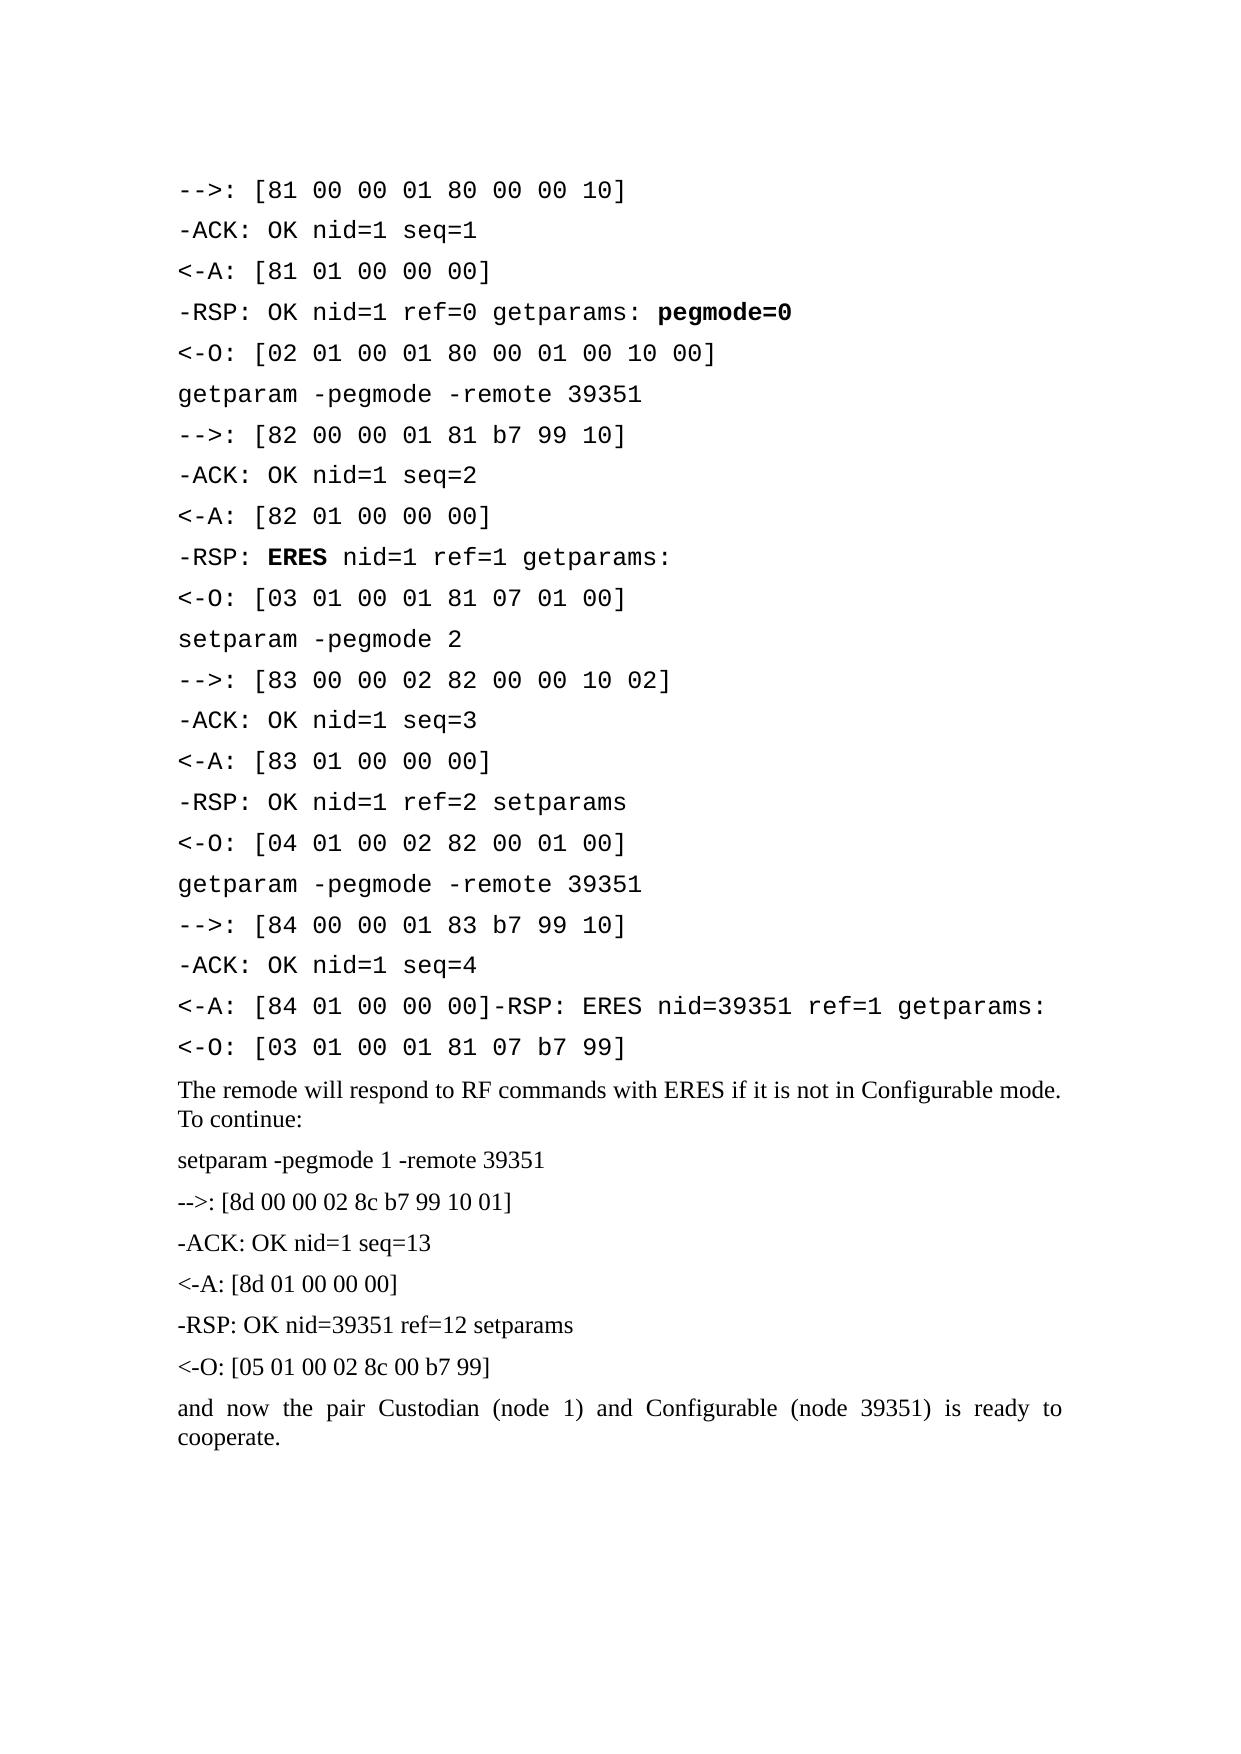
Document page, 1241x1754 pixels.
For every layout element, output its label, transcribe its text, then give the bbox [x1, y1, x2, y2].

text -ACK: OK nid=1 seq=4 [177, 953, 1063, 981]
text and now the pair Custodian (node 1) and Configurable (node 39351) is ready to cooperate. [177, 1393, 1063, 1451]
text -RSP: OK nid=39351 ref=12 setparams [177, 1311, 1063, 1339]
text -RSP: OK nid=1 ref=0 getparams: pegmode=0 [177, 300, 1063, 328]
text -->: [8d 00 00 02 8c b7 99 10 01] [177, 1187, 1063, 1216]
text -ACK: OK nid=1 seq=1 [177, 218, 1063, 246]
text -ACK: OK nid=1 seq=2 [177, 463, 1063, 491]
text <-A: [82 01 00 00 00] [177, 504, 1063, 532]
text <-O: [05 01 00 02 8c 00 b7 99] [177, 1352, 1063, 1381]
text setparam -pegmode 2 [177, 626, 1063, 655]
text getparam -pegmode -remote 39351 [177, 871, 1063, 900]
text <-A: [84 01 00 00 00]-RSP: ERES nid=39351 ref=1 getparams: [177, 994, 1063, 1022]
text -RSP: ERES nid=1 ref=1 getparams: [177, 545, 1063, 573]
text <-O: [04 01 00 02 82 00 01 00] [177, 831, 1063, 859]
text -ACK: OK nid=1 seq=13 [177, 1228, 1063, 1257]
text <-O: [03 01 00 01 81 07 b7 99] [177, 1035, 1063, 1063]
text -ACK: OK nid=1 seq=3 [177, 708, 1063, 736]
text <-A: [83 01 00 00 00] [177, 749, 1063, 777]
text The remode will respond to RF commands with ERES if it is not in Configurable mode. To continue: [177, 1076, 1063, 1133]
text <-O: [02 01 00 01 80 00 01 00 10 00] [177, 341, 1063, 369]
text <-A: [81 01 00 00 00] [177, 259, 1063, 287]
text -RSP: OK nid=1 ref=2 setparams [177, 790, 1063, 818]
text -->: [82 00 00 01 81 b7 99 10] [177, 422, 1063, 451]
text -->: [81 00 00 01 80 00 00 10] [177, 177, 1063, 206]
text <-O: [03 01 00 01 81 07 01 00] [177, 586, 1063, 614]
text -->: [84 00 00 01 83 b7 99 10] [177, 912, 1063, 941]
text <-A: [8d 01 00 00 00] [177, 1269, 1063, 1298]
text getparam -pegmode -remote 39351 [177, 381, 1063, 410]
text setparam -pegmode 1 -remote 39351 [177, 1146, 1063, 1174]
text -->: [83 00 00 02 82 00 00 10 02] [177, 667, 1063, 696]
